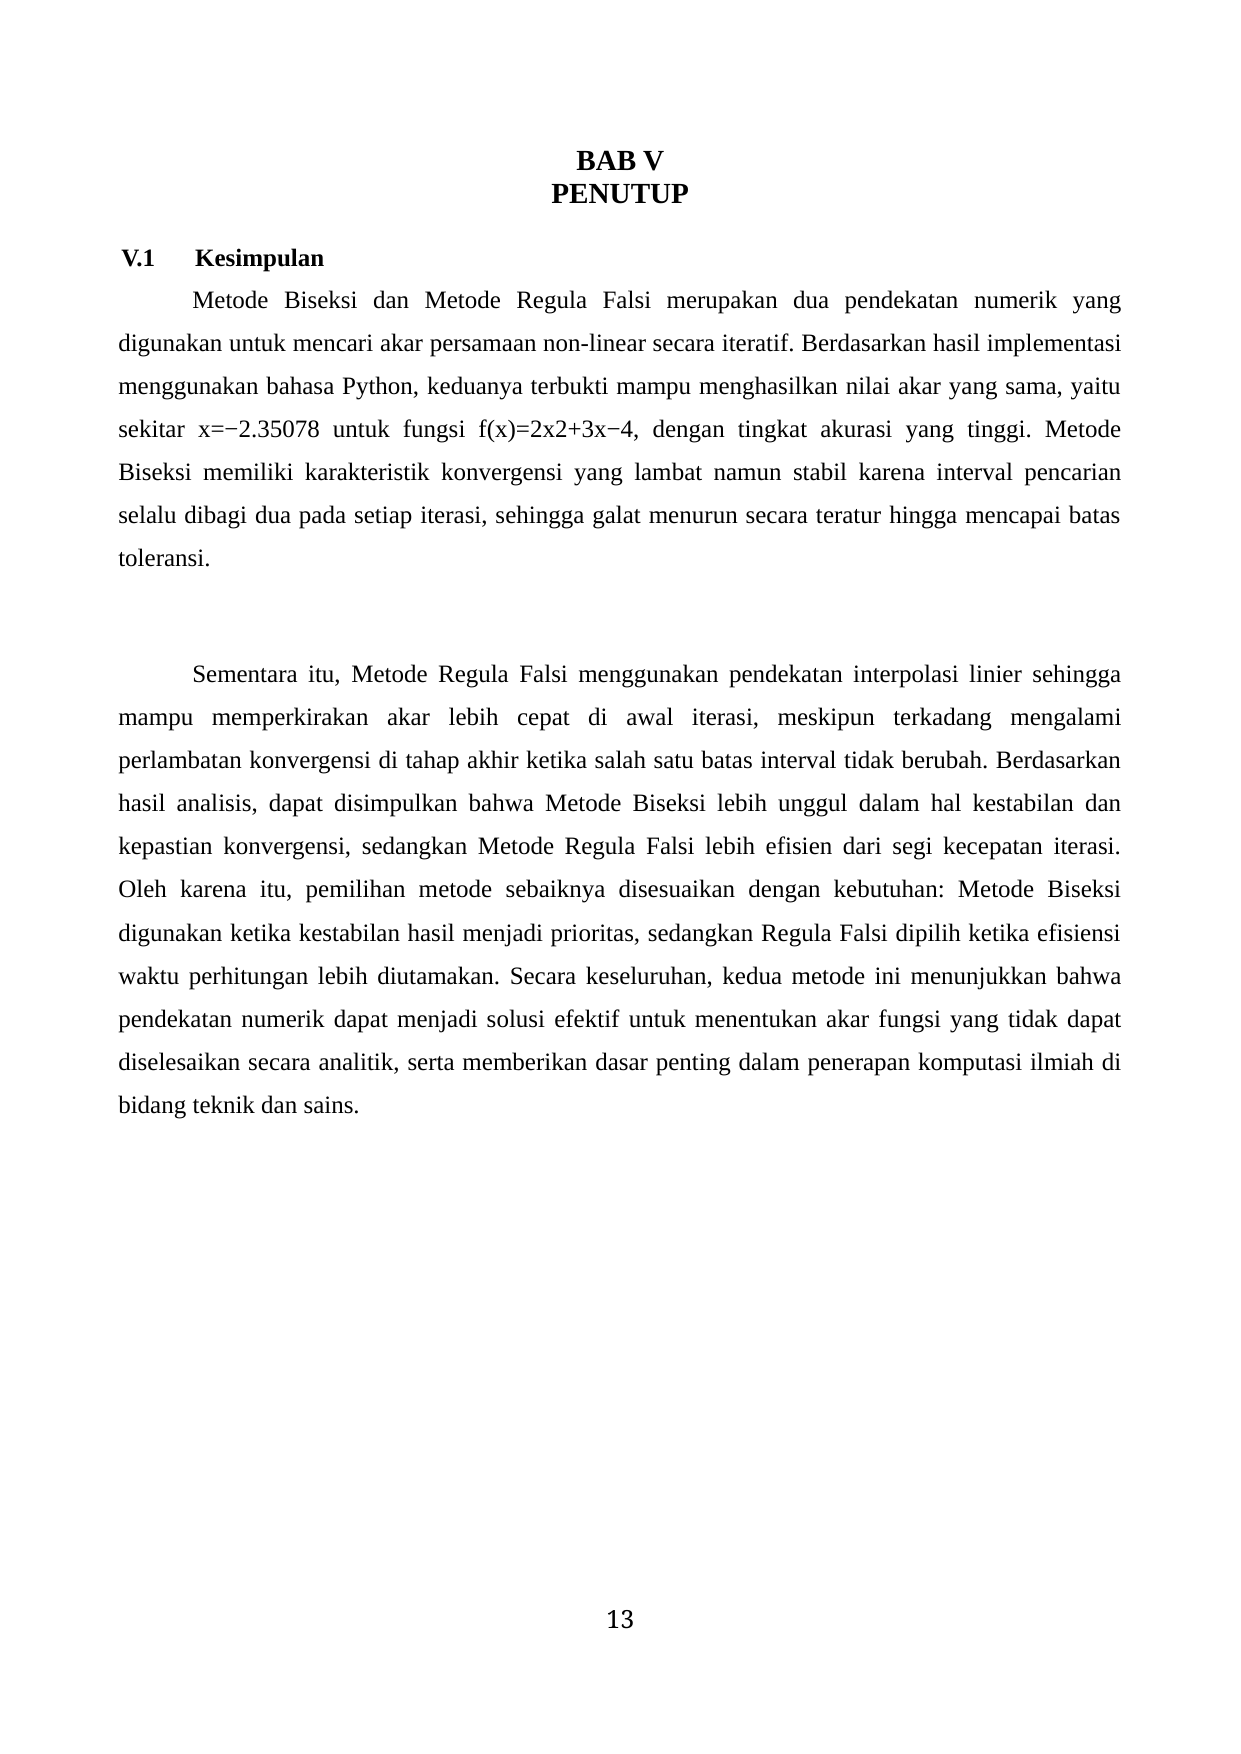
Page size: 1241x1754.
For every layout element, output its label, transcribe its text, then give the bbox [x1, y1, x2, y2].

subtitle Kesimpulan [121, 243, 1119, 272]
text Sementara itu, Metode Regula Falsi menggunakan pendekatan interpolasi linier sehingga mampu memperkirakan akar lebih cepat di awal iterasi, meskipun terkadang mengalami perlambatan konvergensi di tahap akhir ketika salah satu batas interval tidak berubah. Berdasarkan hasil analisis, dapat disimpulkan bahwa Metode Biseksi lebih unggul dalam hal kestabilan dan kepastian konvergensi, sedangkan Metode Regula Falsi lebih efisien dari segi kecepatan iterasi. Oleh karena itu, pemilihan metode sebaiknya disesuaikan dengan kebutuhan: Metode Biseksi digunakan ketika kestabilan hasil menjadi prioritas, sedangkan Regula Falsi dipilih ketika efisiensi waktu perhitungan lebih diutamakan. Secara keseluruhan, kedua metode ini menunjukkan bahwa pendekatan numerik dapat menjadi solusi efektif untuk menentukan akar fungsi yang tidak dapat diselesaikan secara analitik, serta memberikan dasar penting dalam penerapan komputasi ilmiah di bidang teknik dan sains. [118, 659, 1122, 1119]
text Metode Biseksi dan Metode Regula Falsi merupakan dua pendekatan numerik yang digunakan untuk mencari akar persamaan non-linear secara iteratif. Berdasarkan hasil implementasi menggunakan bahasa Python, keduanya terbukti mampu menghasilkan nilai akar yang sama, yaitu sekitar x=−2.35078 untuk fungsi f(x)=2x2+3x−4, dengan tingkat akurasi yang tinggi. Metode Biseksi memiliki karakteristik konvergensi yang lambat namun stabil karena interval pencarian selalu dibagi dua pada setiap iterasi, sehingga galat menurun secara teratur hingga mencapai batas toleransi. [118, 285, 1122, 572]
subtitle PENUTUP [118, 143, 1122, 210]
